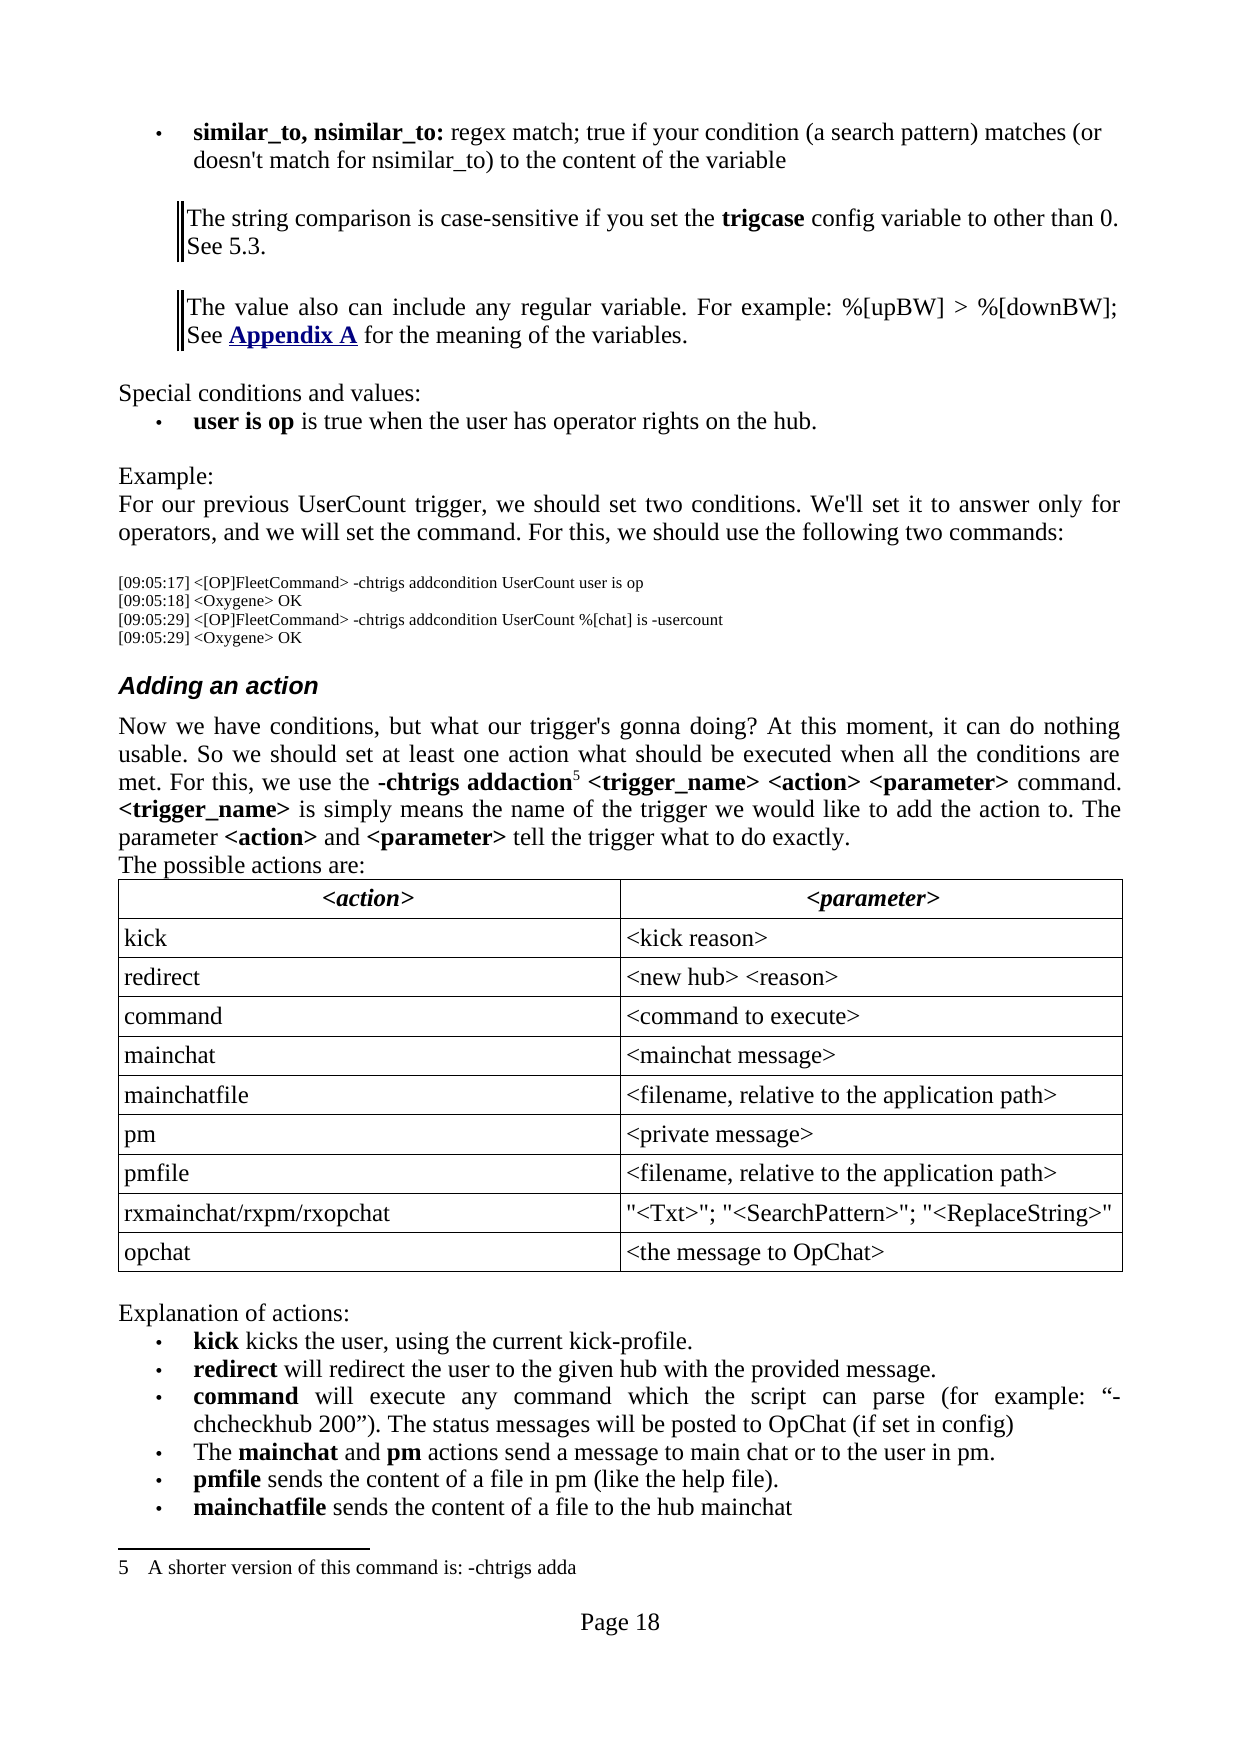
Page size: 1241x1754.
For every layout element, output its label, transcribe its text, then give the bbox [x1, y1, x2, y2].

table_cell <private message> [621, 1115, 1122, 1154]
list similar_to, nsimilar_to: regex match; true if your condition (a search pattern) matches (or doesn't match for nsimilar_to) to the content of the variable [156, 118, 1122, 173]
text [09:05:29] <Oxygene> OK [118, 629, 1122, 647]
table_cell <filename, relative to the application path> [621, 1076, 1122, 1114]
text [09:05:17] <[OP]FleetCommand> -chtrigs addcondition UserCount user is op [118, 573, 1122, 592]
text [09:05:18] <Oxygene> OK [118, 592, 1122, 610]
subtitle Adding an action [118, 672, 1122, 700]
text Special conditions and values: [118, 379, 1122, 407]
table_cell mainchatfile [119, 1076, 620, 1114]
table_cell <kick reason> [621, 919, 1122, 957]
list mainchatfile sends the content of a file to the hub mainchat [156, 1493, 1122, 1521]
table_cell redirect [119, 958, 620, 996]
text Now we have conditions, but what our trigger's gonna doing? At this moment, it can do nothing usable. So we should set at least one action what should be executed when all the conditions are met. For this, we use the -chtrigs addaction <trigger_name> <action> <parameter> command. <trigger_name> is simply means the name of the trigger we would like to add the action to. The parameter <action> and <parameter> tell the trigger what to do exactly. [118, 712, 1122, 851]
table_cell pm [119, 1115, 620, 1154]
table_cell rxmainchat/rxpm/rxopchat [119, 1194, 620, 1232]
text Explanation of actions: [118, 1299, 1122, 1327]
table_header <parameter> [621, 880, 1122, 918]
table_cell <the message to OpChat> [621, 1233, 1122, 1271]
text The possible actions are: [118, 851, 1122, 879]
table_cell <mainchat message> [621, 1037, 1122, 1075]
list command will execute any command which the script can parse (for example: “-chcheckhub 200”). The status messages will be posted to OpChat (if set in config) [156, 1382, 1122, 1438]
text A shorter version of this command is: -chtrigs adda [118, 1556, 1122, 1578]
list The mainchat and pm actions send a message to main chat or to the user in pm. [156, 1438, 1122, 1466]
table_cell mainchat [119, 1037, 620, 1075]
text [09:05:29] <[OP]FleetCommand> -chtrigs addcondition UserCount %[chat] is -usercount [118, 610, 1122, 629]
table_cell pmfile [119, 1155, 620, 1193]
table_cell opchat [119, 1233, 620, 1271]
list pmfile sends the content of a file in pm (like the help file). [156, 1466, 1122, 1493]
table_cell <new hub> <reason> [621, 958, 1122, 996]
text The string comparison is case-sensitive if you set the trigcase config variable to other than 0. See 5.3. [184, 201, 1122, 262]
table_cell command [119, 997, 620, 1036]
table_cell kick [119, 919, 620, 957]
text The value also can include any regular variable. For example: %[upBW] > %[downBW]; See Appendix A for the meaning of the variables. [184, 290, 1122, 351]
table_cell <filename, relative to the application path> [621, 1155, 1122, 1193]
table_cell "<Txt>"; "<SearchPattern>"; "<ReplaceString>" [621, 1194, 1122, 1232]
list kick kicks the user, using the current kick-profile. [156, 1327, 1122, 1355]
list user is op is true when the user has operator rights on the hub. [156, 407, 1122, 434]
text For our previous UserCount trigger, we should set two conditions. We'll set it to answer only for operators, and we will set the command. For this, we should use the following two commands: [118, 490, 1122, 545]
table_cell <command to execute> [621, 997, 1122, 1036]
table_header <action> [119, 880, 620, 918]
text Example: [118, 462, 1122, 490]
list redirect will redirect the user to the given hub with the provided message. [156, 1355, 1122, 1382]
